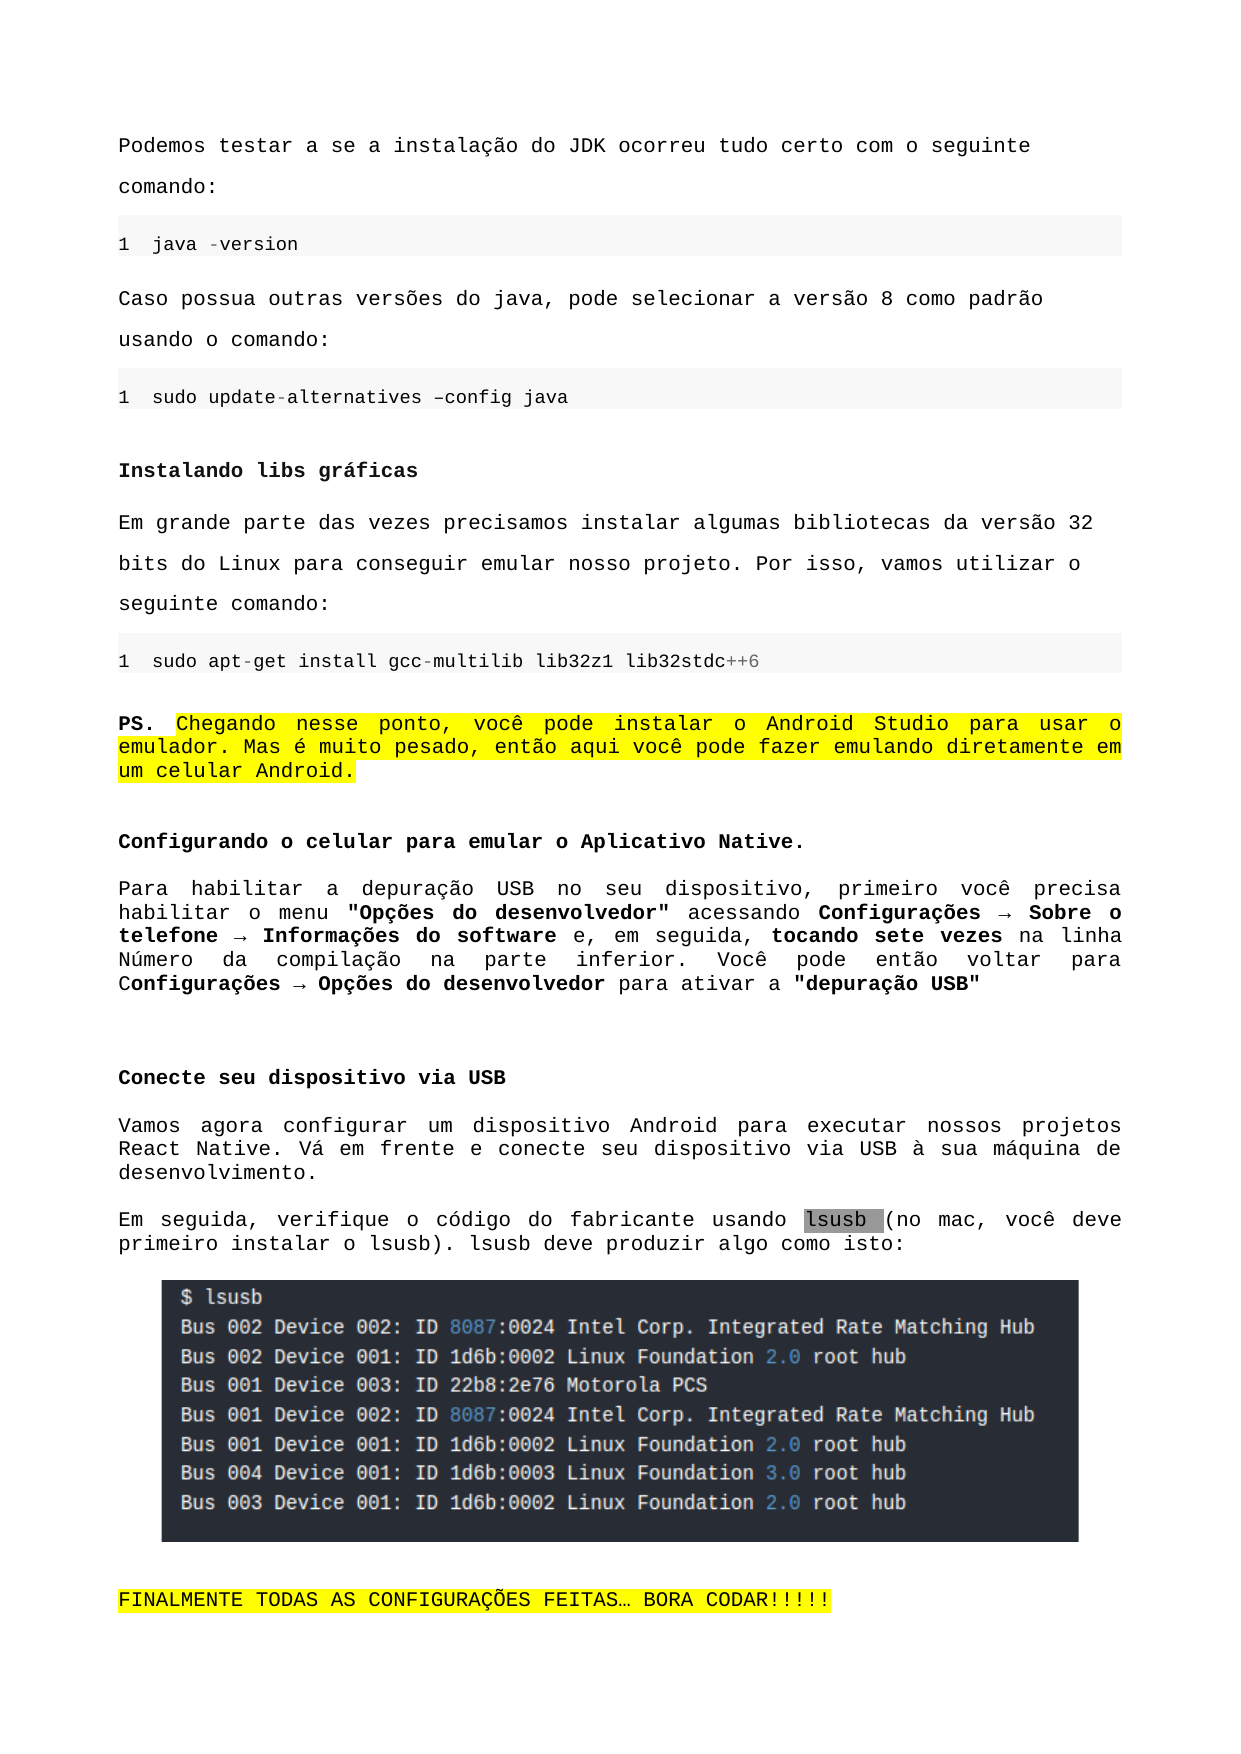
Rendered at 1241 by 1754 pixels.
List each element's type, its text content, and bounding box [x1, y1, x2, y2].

text Para habilitar a depuração USB no seu dispositivo, primeiro você precisa habilitar o menu "Opções do desenvolvedor" acessando Configurações → Sobre o telefone → Informações do software e, em seguida, tocando sete vezes na linha Número da compilação na parte inferior. Você pode então voltar para Configurações → Opções do desenvolvedor para ativar a "depuração USB" [118, 878, 1122, 996]
text Podemos testar a se a instalação do JDK ocorreu tudo certo com o seguinte comando: [118, 118, 1122, 199]
text Em seguida, verifique o código do fabricante usando lsusb (no mac, você deve primeiro instalar o lsusb). lsusb deve produzir algo como isto: [118, 1209, 1122, 1256]
picture [161, 1280, 1079, 1542]
text Configurando o celular para emular o Aplicativo Native. [118, 831, 1122, 854]
subtitle Instalando libs gráficas [118, 460, 1122, 483]
text PS. Chegando nesse ponto, você pode instalar o Android Studio para usar o emulador. Mas é muito pesado, então aqui você pode fazer emulando diretamente em um celular Android. [118, 713, 1122, 783]
text Em grande parte das vezes precisamos instalar algumas bibliotecas da versão 32 bits do Linux para conseguir emular nosso projeto. Por isso, vamos utilizar o seguinte comando: [118, 495, 1122, 617]
text 1 sudo apt-get install gcc-multilib lib32z1 lib32stdc++6 [118, 633, 1122, 673]
text 1 sudo update-alternatives –config java [118, 368, 1122, 409]
text FINALMENTE TODAS AS CONFIGURAÇÕES FEITAS… BORA CODAR!!!!! [118, 1589, 1122, 1613]
text Vamos agora configurar um dispositivo Android para executar nossos projetos React Native. Vá em frente e conecte seu dispositivo via USB à sua máquina de desenvolvimento. [118, 1114, 1122, 1186]
text 1 java -version [118, 215, 1122, 256]
text Caso possua outras versões do java, pode selecionar a versão 8 como padrão usando o comando: [118, 271, 1122, 352]
text Conecte seu dispositivo via USB [118, 1067, 1122, 1091]
